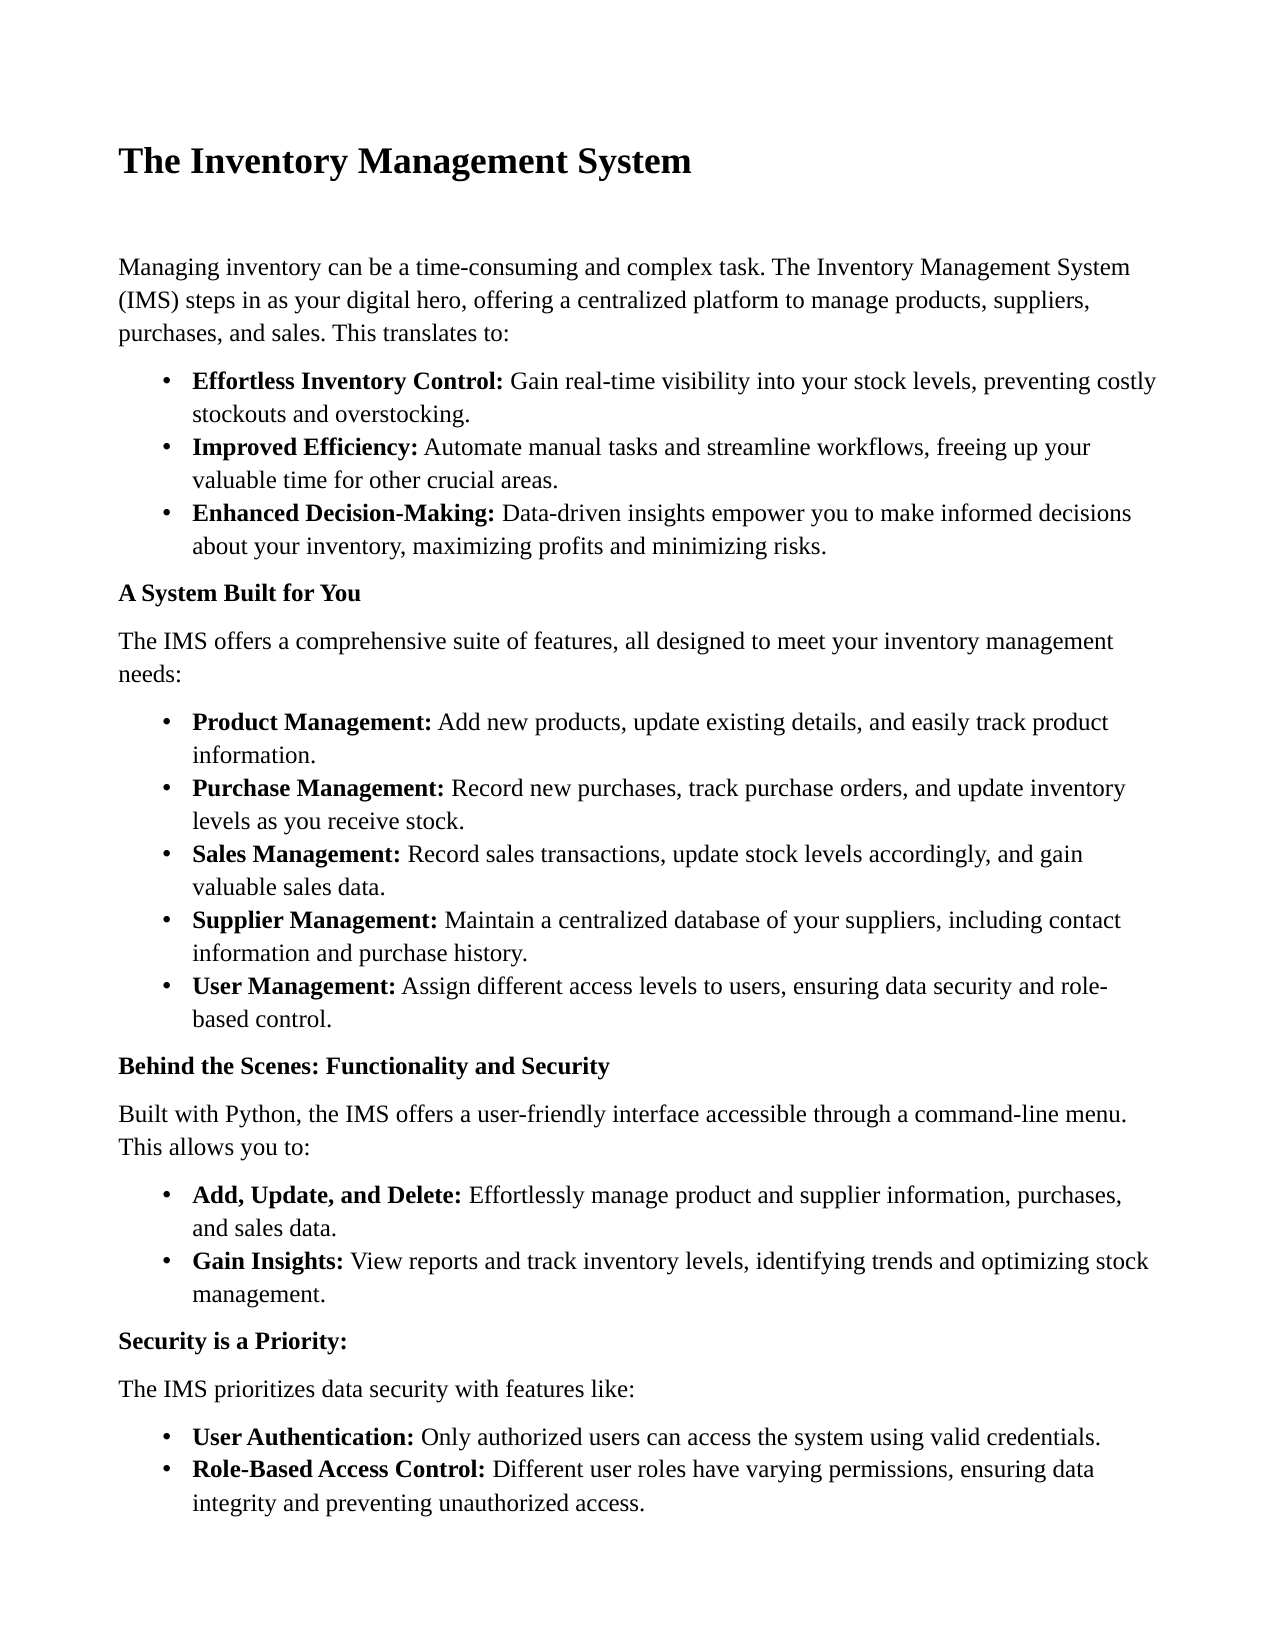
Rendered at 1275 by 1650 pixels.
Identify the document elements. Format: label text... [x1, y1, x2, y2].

text Managing inventory can be a time-consuming and complex task. The Inventory Management System (IMS) steps in as your digital hero, offering a centralized platform to manage products, suppliers, purchases, and sales. This translates to: [118, 252, 1157, 347]
list Sales Management: Record sales transactions, update stock levels accordingly, and gain valuable sales data. [162, 839, 1157, 901]
list User Management: Assign different access levels to users, ensuring data security and role-based control. [162, 971, 1157, 1033]
text The IMS offers a comprehensive suite of features, all designed to meet your inventory management needs: [118, 626, 1157, 688]
text Built with Python, the IMS offers a user-friendly interface accessible through a command-line menu. This allows you to: [118, 1099, 1157, 1161]
list Add, Update, and Delete: Effortlessly manage product and supplier information, purchases, and sales data. [162, 1180, 1157, 1241]
text Security is a Priority: [118, 1326, 1157, 1355]
list Role-Based Access Control: Different user roles have varying permissions, ensuring data integrity and preventing unauthorized access. [162, 1454, 1157, 1516]
list User Authentication: Only authorized users can access the system using valid credentials. [162, 1422, 1157, 1450]
text The IMS prioritizes data security with features like: [118, 1374, 1157, 1403]
list Enhanced Decision-Making: Data-driven insights empower you to make informed decisions about your inventory, maximizing profits and minimizing risks. [162, 498, 1157, 559]
list Effortless Inventory Control: Gain real-time visibility into your stock levels, preventing costly stockouts and overstocking. [162, 366, 1157, 427]
list Gain Insights: View reports and track inventory levels, identifying trends and optimizing stock management. [162, 1246, 1157, 1307]
text A System Built for You [118, 578, 1157, 607]
subtitle The Inventory Management System [118, 139, 1157, 182]
list Purchase Management: Record new purchases, track purchase orders, and update inventory levels as you receive stock. [162, 773, 1157, 834]
list Product Management: Add new products, update existing details, and easily track product information. [162, 707, 1157, 768]
list Supplier Management: Maintain a centralized database of your suppliers, including contact information and purchase history. [162, 905, 1157, 967]
text Behind the Scenes: Functionality and Security [118, 1051, 1157, 1080]
list Improved Efficiency: Automate manual tasks and streamline workflows, freeing up your valuable time for other crucial areas. [162, 432, 1157, 493]
